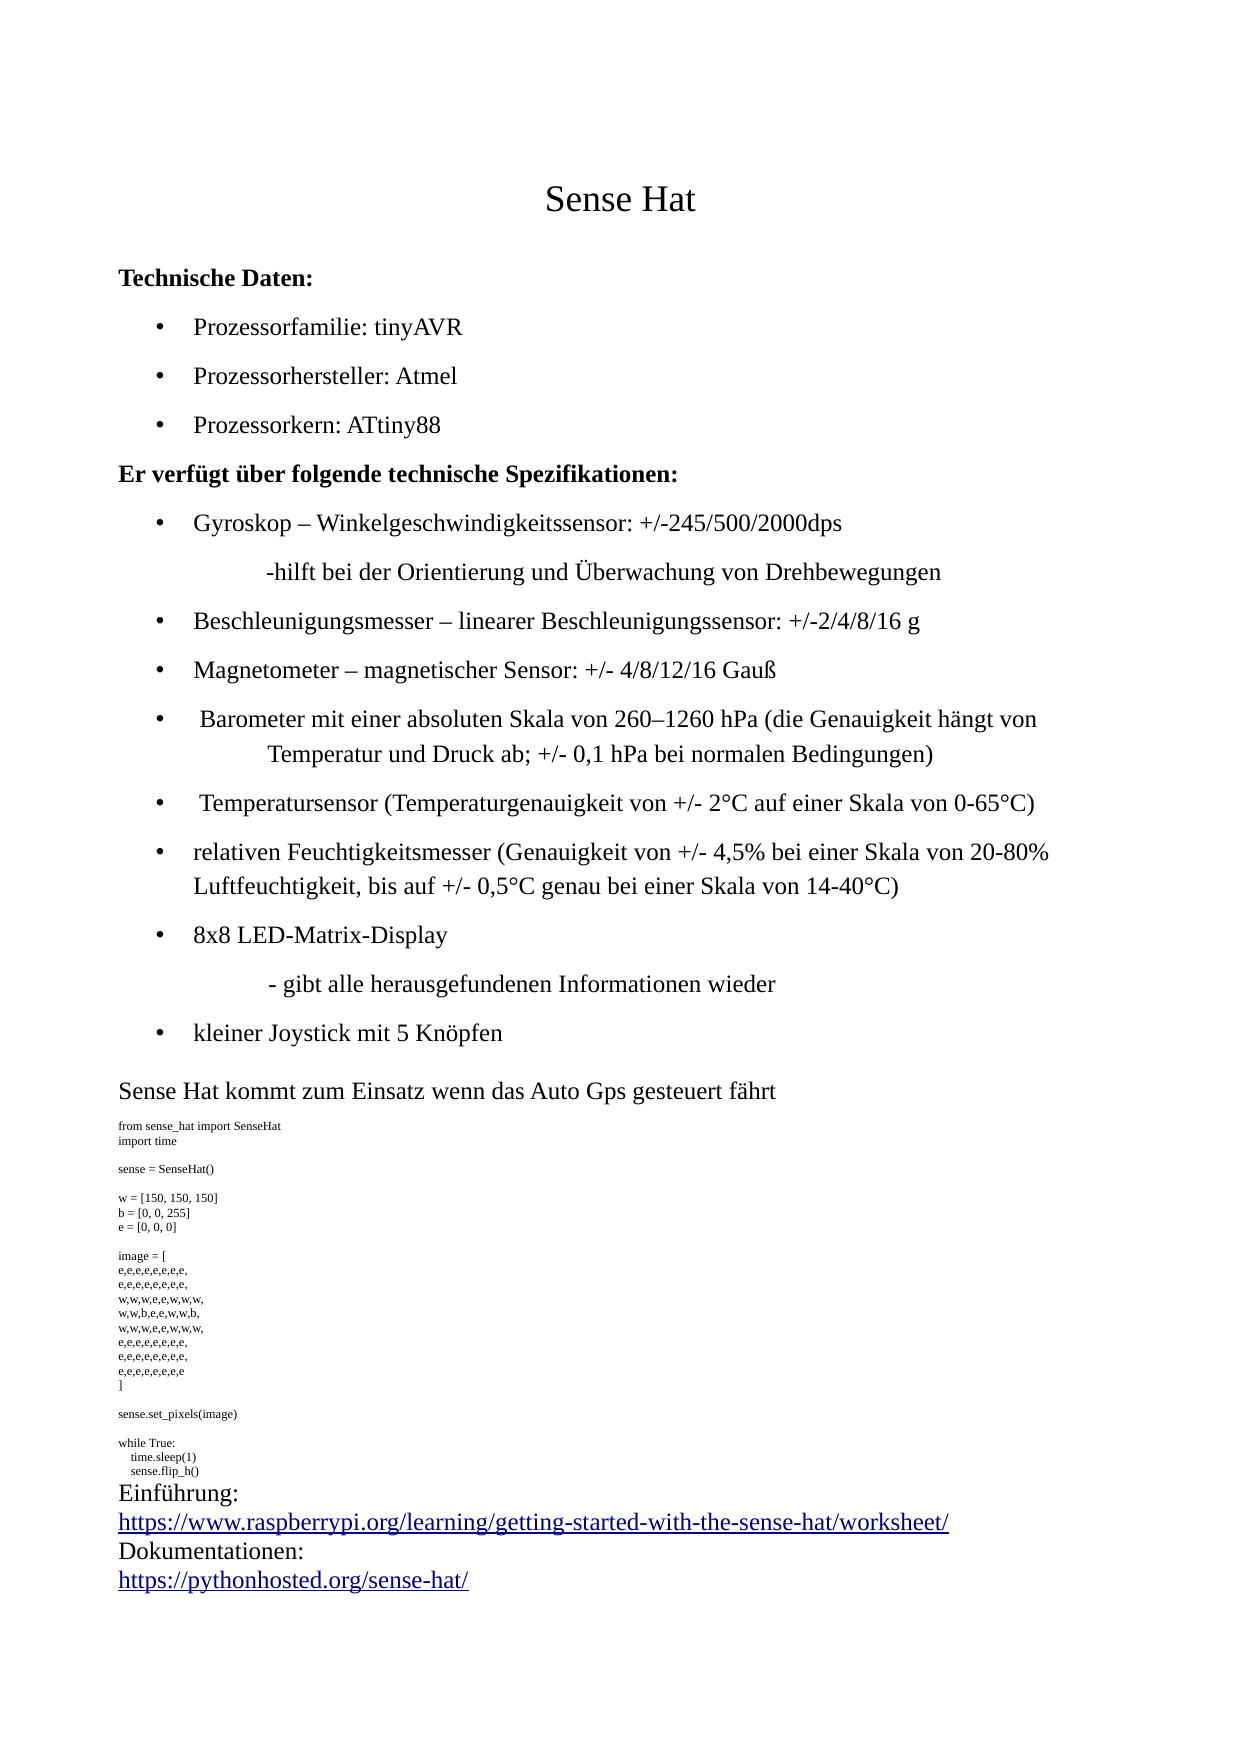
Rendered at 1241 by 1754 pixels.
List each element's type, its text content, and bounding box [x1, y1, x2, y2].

text e,e,e,e,e,e,e,e, [118, 1277, 1122, 1292]
text Er verfügt über folgende technische Spezifikationen: [118, 459, 1122, 488]
text Dokumentationen: [118, 1536, 1122, 1565]
list relativen Feuchtigkeitsmesser (Genauigkeit von +/- 4,5% bei einer Skala von 20-80% Luftfeuchtigkeit, bis auf +/- 0,5°C genau bei einer Skala von 14-40°C) [156, 837, 1122, 900]
list kleiner Joystick mit 5 Knöpfen [156, 1018, 1122, 1047]
text Sense Hat [118, 176, 1122, 219]
list Beschleunigungsmesser – linearer Beschleunigungssensor: +/-2/4/8/16 g [156, 606, 1122, 635]
text b = [0, 0, 255] [118, 1205, 1122, 1220]
text w,w,w,e,e,w,w,w, [118, 1292, 1122, 1306]
text sense = SenseHat() [118, 1162, 1122, 1177]
list Prozessorfamilie: tinyAVR [156, 312, 1122, 340]
text w,w,w,e,e,w,w,w, [118, 1320, 1122, 1335]
text e,e,e,e,e,e,e,e [118, 1363, 1122, 1378]
list - gibt alle herausgefundenen Informationen wieder [231, 969, 1122, 998]
list 8x8 LED-Matrix-Display [156, 920, 1122, 949]
text e,e,e,e,e,e,e,e, [118, 1349, 1122, 1363]
text w = [150, 150, 150] [118, 1191, 1122, 1205]
list Prozessorkern: ATtiny88 [156, 410, 1122, 438]
text sense.set_pixels(image) [118, 1407, 1122, 1421]
text e = [0, 0, 0] [118, 1220, 1122, 1234]
text import time [118, 1133, 1122, 1148]
text https://pythonhosted.org/sense-hat/ [118, 1565, 1122, 1593]
list Magnetometer – magnetischer Sensor: +/- 4/8/12/16 Gauß [156, 655, 1122, 684]
list Barometer mit einer absoluten Skala von 260–1260 hPa (die Genauigkeit hängt von Temperatur und Druck ab; +/- 0,1 hPa bei normalen Bedingungen) [156, 704, 1122, 767]
text Technische Daten: [118, 263, 1122, 291]
text while True: [118, 1435, 1122, 1450]
text e,e,e,e,e,e,e,e, [118, 1263, 1122, 1277]
text https://www.raspberrypi.org/learning/getting-started-with-the-sense-hat/worksheet/ [118, 1507, 1122, 1536]
list Temperatursensor (Temperaturgenauigkeit von +/- 2°C auf einer Skala von 0-65°C) [156, 788, 1122, 816]
text -hilft bei der Orientierung und Überwachung von Drehbewegungen [118, 557, 1122, 586]
text Sense Hat kommt zum Einsatz wenn das Auto Gps gesteuert fährt [118, 1076, 1122, 1105]
text image = [ [118, 1248, 1122, 1263]
list Gyroskop – Winkelgeschwindigkeitssensor: +/-245/500/2000dps [156, 508, 1122, 537]
text ] [118, 1378, 1122, 1392]
text Einführung: [118, 1478, 1122, 1507]
list Prozessorhersteller: Atmel [156, 361, 1122, 389]
text from sense_hat import SenseHat [118, 1119, 1122, 1133]
text w,w,b,e,e,w,w,b, [118, 1306, 1122, 1320]
text sense.flip_h() [118, 1464, 1122, 1478]
text e,e,e,e,e,e,e,e, [118, 1335, 1122, 1349]
text time.sleep(1) [118, 1450, 1122, 1464]
